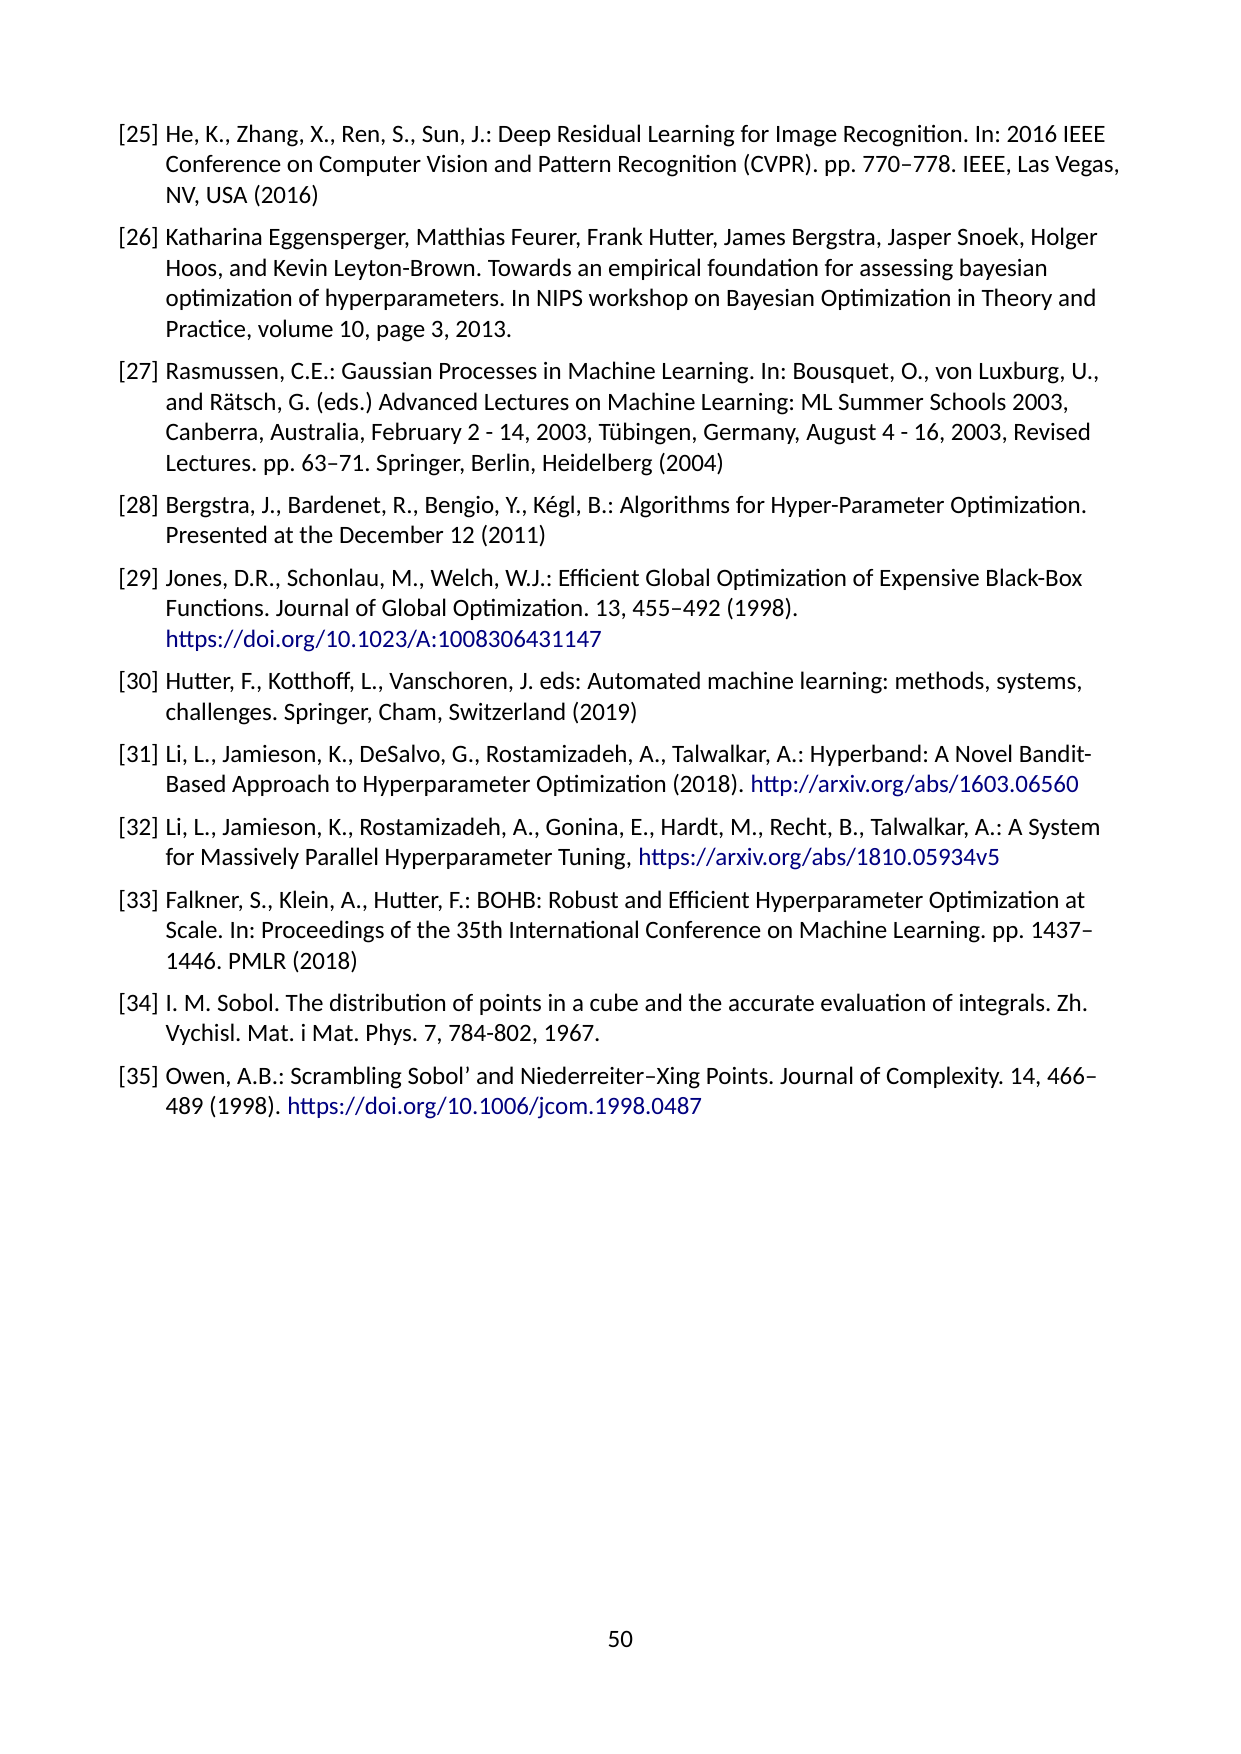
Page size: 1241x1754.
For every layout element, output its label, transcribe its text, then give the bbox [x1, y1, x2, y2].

list Hutter, F., Kotthoff, L., Vanschoren, J. eds: Automated machine learning: methods, systems, challenges. Springer, Cham, Switzerland (2019) [118, 665, 1122, 726]
list Li, L., Jamieson, K., DeSalvo, G., Rostamizadeh, A., Talwalkar, A.: Hyperband: A Novel Bandit-Based Approach to Hyperparameter Optimization (2018). http://arxiv.org/abs/1603.06560 [118, 738, 1122, 799]
list He, K., Zhang, X., Ren, S., Sun, J.: Deep Residual Learning for Image Recognition. In: 2016 IEEE Conference on Computer Vision and Pattern Recognition (CVPR). pp. 770–778. IEEE, Las Vegas, NV, USA (2016) [118, 118, 1122, 210]
list Rasmussen, C.E.: Gaussian Processes in Machine Learning. In: Bousquet, O., von Luxburg, U., and Rätsch, G. (eds.) Advanced Lectures on Machine Learning: ML Summer Schools 2003, Canberra, Australia, February 2 - 14, 2003, Tübingen, Germany, August 4 - 16, 2003, Revised Lectures. pp. 63–71. Springer, Berlin, Heidelberg (2004) [118, 355, 1122, 477]
list Jones, D.R., Schonlau, M., Welch, W.J.: Efficient Global Optimization of Expensive Black-Box Functions. Journal of Global Optimization. 13, 455–492 (1998). https://doi.org/10.1023/A:1008306431147 [118, 562, 1122, 653]
list Owen, A.B.: Scrambling Sobol’ and Niederreiter–Xing Points. Journal of Complexity. 14, 466–489 (1998). https://doi.org/10.1006/jcom.1998.0487 [118, 1060, 1122, 1121]
list Li, L., Jamieson, K., Rostamizadeh, A., Gonina, E., Hardt, M., Recht, B., Talwalkar, A.: A System for Massively Parallel Hyperparameter Tuning, https://arxiv.org/abs/1810.05934v5 [118, 811, 1122, 872]
list Bergstra, J., Bardenet, R., Bengio, Y., Kégl, B.: Algorithms for Hyper-Parameter Optimization. Presented at the December 12 (2011) [118, 489, 1122, 550]
list Katharina Eggensperger, Matthias Feurer, Frank Hutter, James Bergstra, Jasper Snoek, Holger Hoos, and Kevin Leyton-Brown. Towards an empirical foundation for assessing bayesian optimization of hyperparameters. In NIPS workshop on Bayesian Optimization in Theory and Practice, volume 10, page 3, 2013. [118, 221, 1122, 343]
list I. M. Sobol. The distribution of points in a cube and the accurate evaluation of integrals. Zh. Vychisl. Mat. i Mat. Phys. 7, 784-802, 1967. [118, 987, 1122, 1048]
list Falkner, S., Klein, A., Hutter, F.: BOHB: Robust and Efficient Hyperparameter Optimization at Scale. In: Proceedings of the 35th International Conference on Machine Learning. pp. 1437–1446. PMLR (2018) [118, 884, 1122, 975]
